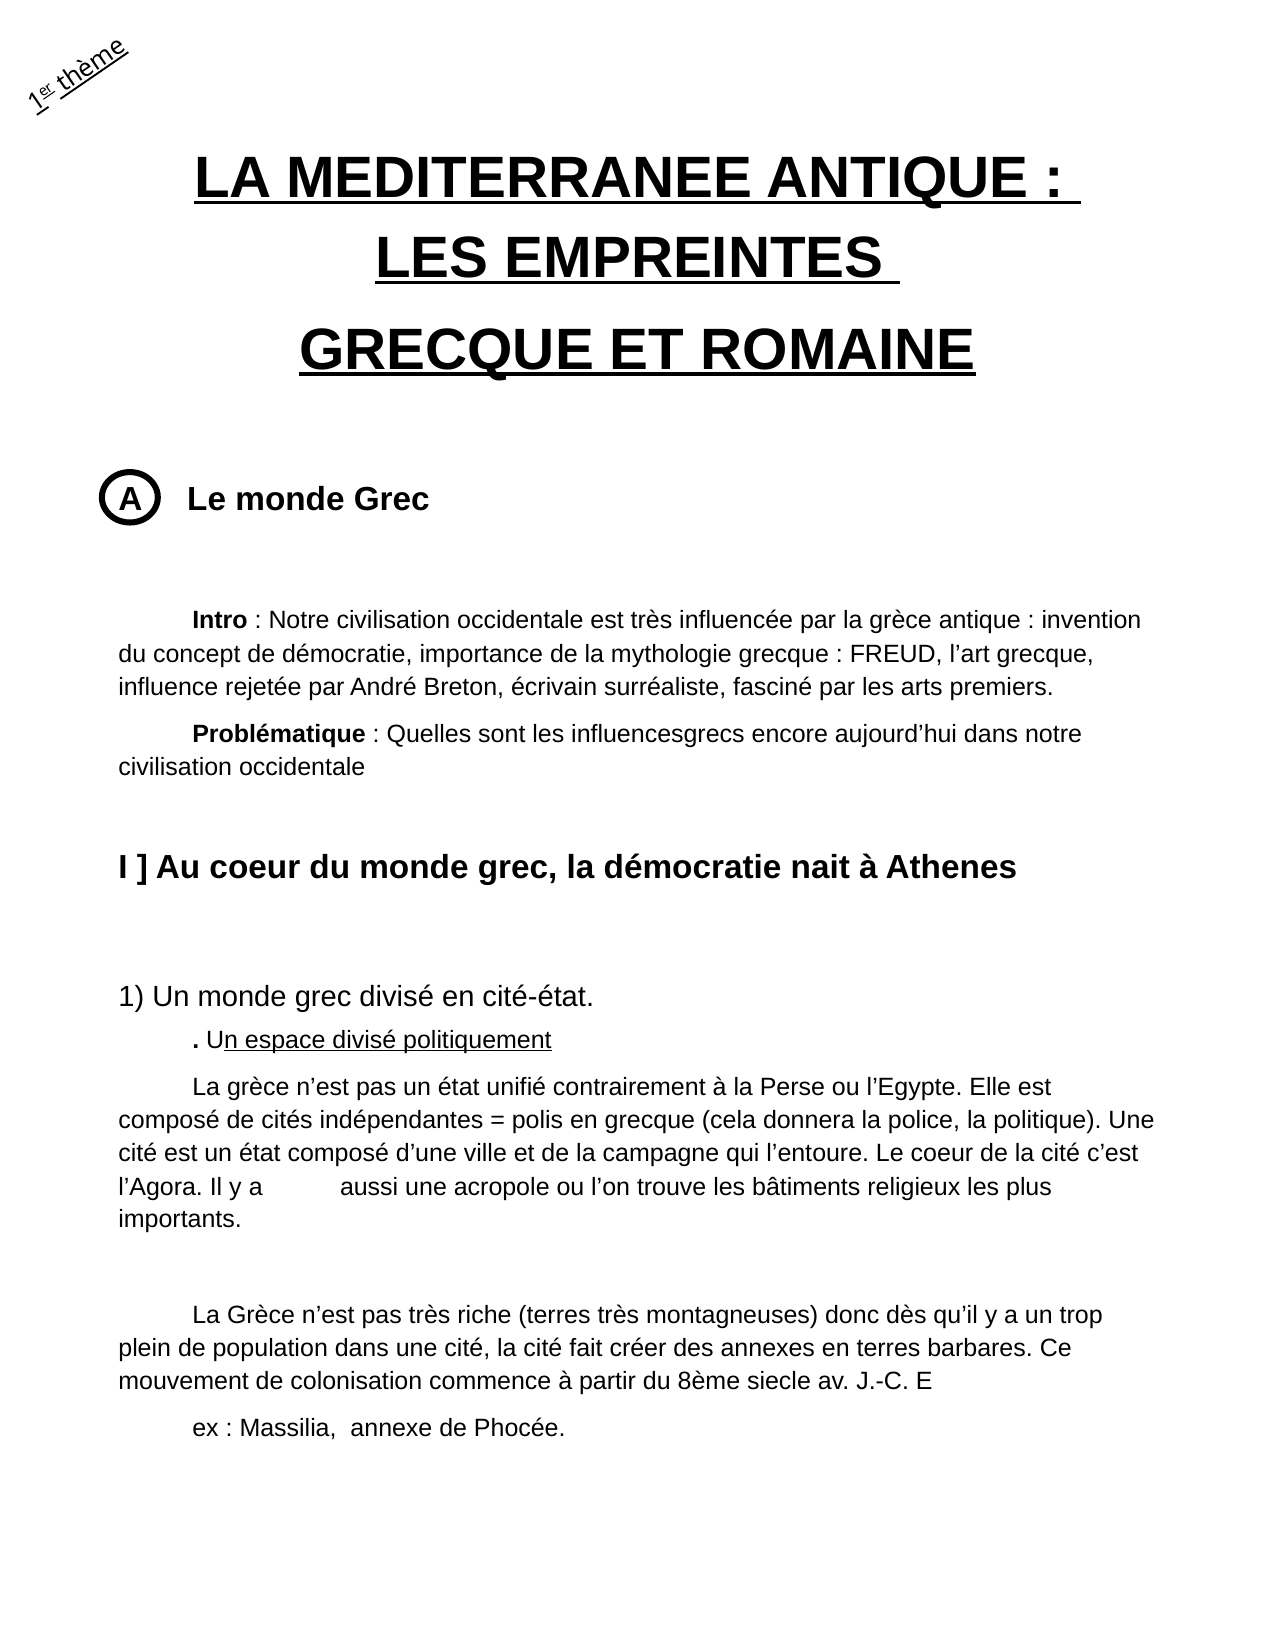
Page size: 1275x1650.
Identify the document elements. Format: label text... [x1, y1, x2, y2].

text Intro : Notre civilisation occidentale est très influencée par la grèce antique : invention du concept de démocratie, importance de la mythologie grecque : FREUD, l’art grecque, influence rejetée par André Breton, écrivain surréaliste, fasciné par les arts premiers. [118, 606, 1157, 700]
subtitle 1) Un monde grec divisé en cité-état. [118, 979, 1157, 1012]
subtitle Le monde Grec [153, 479, 1157, 517]
text . Un espace divisé politiquement [118, 1025, 1157, 1053]
text LES EMPREINTES [118, 223, 1157, 290]
text Problématique : Quelles sont les influencesgrecs encore aujourd’hui dans notre civilisation occidentale [118, 719, 1157, 781]
title LA MEDITERRANEE ANTIQUE : [118, 143, 1157, 210]
subtitle A [118, 479, 154, 517]
text GRECQUE ET ROMAINE [118, 314, 1157, 381]
text ex : Massilia, annexe de Phocée. [118, 1413, 1157, 1442]
text I ] Au coeur du monde grec, la démocratie nait à Athenes [118, 847, 1157, 886]
text La grèce n’est pas un état unifié contrairement à la Perse ou l’Egypte. Elle est composé de cités indépendantes = polis en grecque (cela donnera la police, la politique). Une cité est un état composé d’une ville et de la campagne qui l’entoure. Le coeur de la cité c’est l’Agora. Il y a aussi une acropole ou l’on trouve les bâtiments religieux les plus importants. [118, 1072, 1157, 1233]
text La Grèce n’est pas très riche (terres très montagneuses) donc dès qu’il y a un trop plein de population dans une cité, la cité fait créer des annexes en terres barbares. Ce mouvement de colonisation commence à partir du 8ème siecle av. J.-C. E [118, 1300, 1157, 1394]
